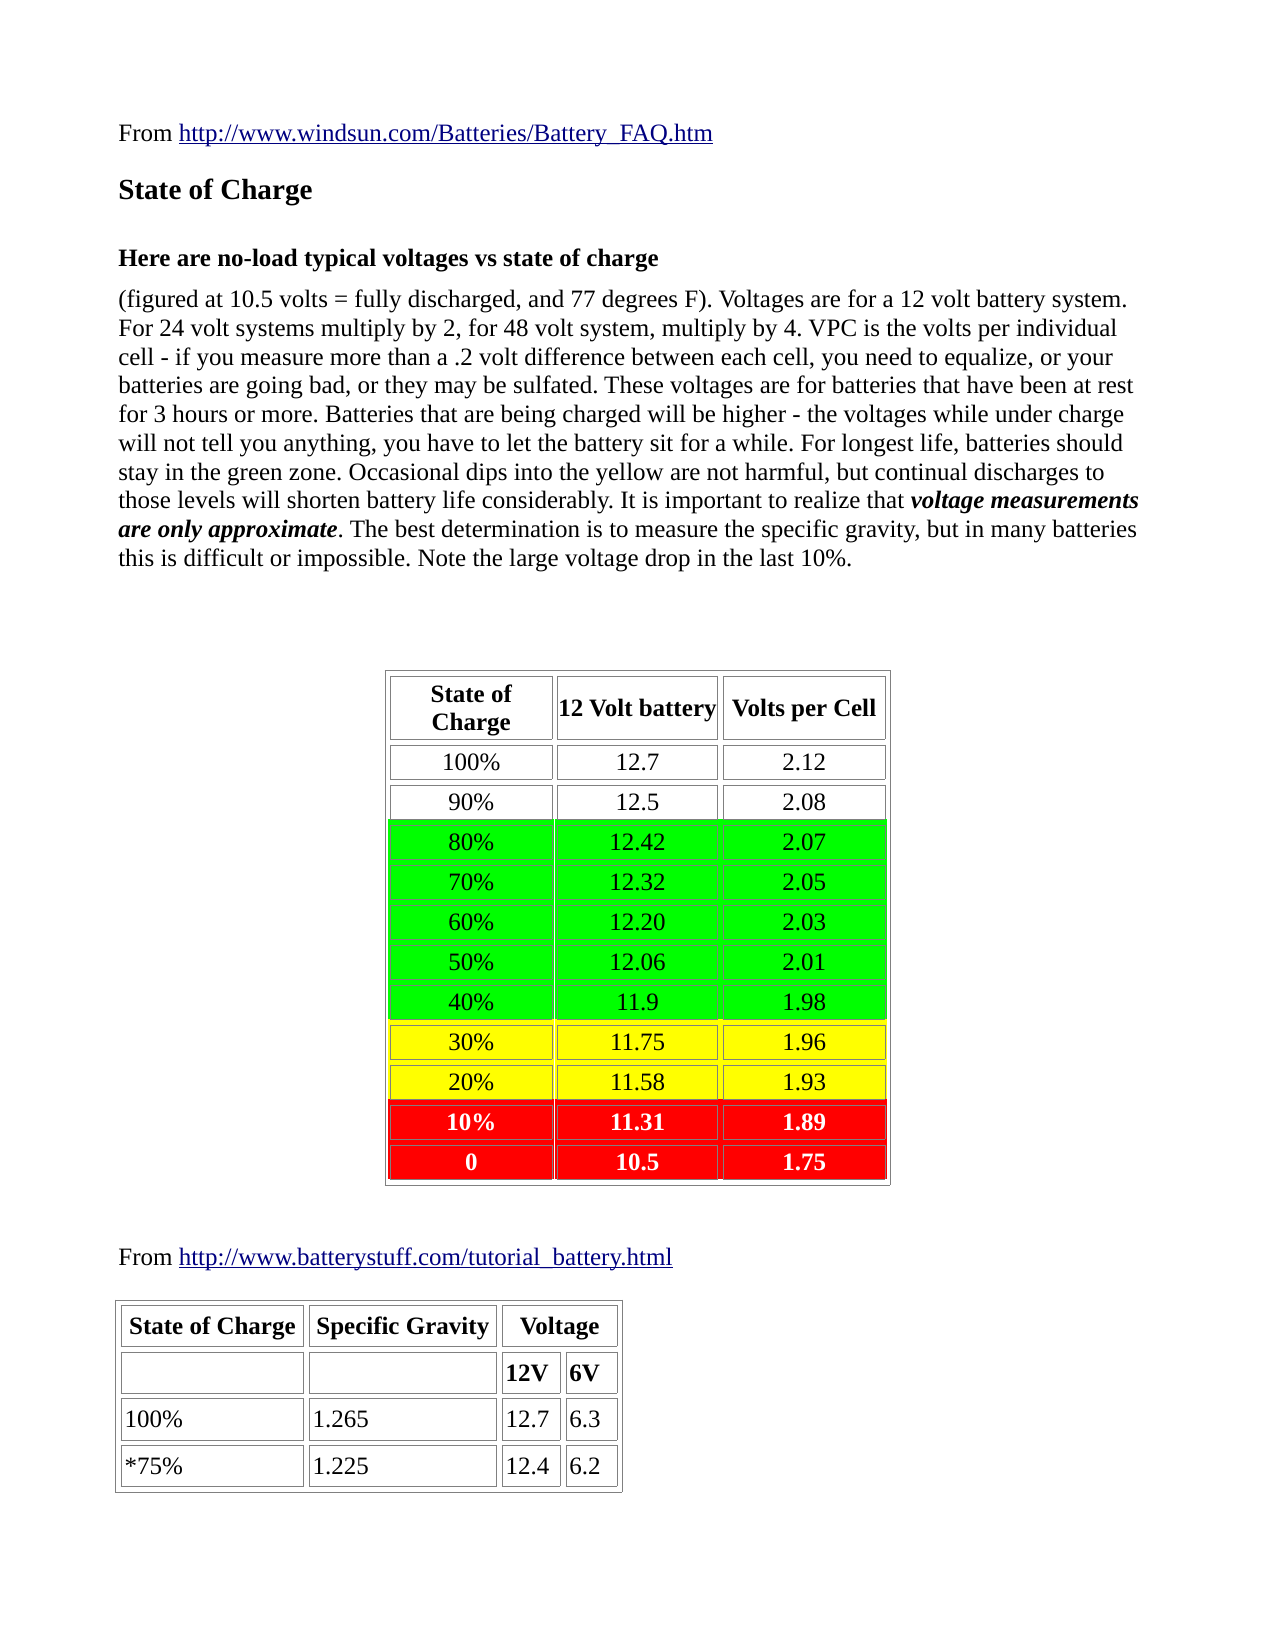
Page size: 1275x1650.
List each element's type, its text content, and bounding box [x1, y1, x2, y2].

table_cell 90% [388, 779, 554, 819]
table_cell 0 [388, 1139, 554, 1179]
table_cell 2.08 [720, 779, 887, 819]
table_cell 2.03 [720, 899, 887, 939]
table_cell 12.4 [499, 1440, 563, 1486]
table_cell 80% [388, 819, 554, 859]
subtitle State of Charge [118, 172, 1157, 205]
table_cell 12.20 [555, 899, 720, 939]
table_header State of Charge [118, 1301, 306, 1346]
table_cell 12.7 [555, 739, 720, 779]
table_cell 2.07 [720, 819, 887, 859]
text From http://www.windsun.com/Batteries/Battery_FAQ.htm [118, 118, 1157, 147]
table_cell 100% [388, 739, 554, 779]
table_cell 12.7 [499, 1393, 563, 1439]
table_header Voltage [499, 1301, 619, 1346]
table_cell 6.2 [563, 1440, 619, 1486]
table_cell 11.75 [555, 1019, 720, 1059]
table_cell 30% [388, 1019, 554, 1059]
table_cell 50% [388, 939, 554, 979]
table_cell 11.58 [555, 1059, 720, 1099]
table_cell 1.225 [306, 1440, 499, 1486]
table_cell 1.75 [720, 1139, 887, 1179]
table_cell 1.98 [720, 979, 887, 1019]
table_cell [122, 1353, 303, 1393]
table_cell 2.01 [720, 939, 887, 979]
text From http://www.batterystuff.com/tutorial_battery.html [118, 1242, 1157, 1271]
table_cell [306, 1346, 499, 1393]
table_cell 10.5 [555, 1139, 720, 1179]
table_cell 10% [388, 1099, 554, 1139]
table_cell 1.93 [720, 1059, 887, 1099]
table_cell 12.5 [555, 779, 720, 819]
table_cell 1.265 [306, 1393, 499, 1439]
table_cell 6V [563, 1346, 619, 1393]
table_cell 11.31 [555, 1099, 720, 1139]
table_cell 1.89 [720, 1099, 887, 1139]
table_header State of Charge [388, 671, 554, 739]
table_cell 2.12 [720, 739, 887, 779]
table_cell [310, 1353, 496, 1393]
table_cell 12.32 [555, 859, 720, 899]
table_cell 70% [388, 859, 554, 899]
table_cell 20% [388, 1059, 554, 1099]
table_cell 12.42 [555, 819, 720, 859]
table_header Specific Gravity [306, 1301, 499, 1346]
table_cell 100% [118, 1393, 306, 1439]
table_cell 6.3 [563, 1393, 619, 1439]
table_cell 12.06 [555, 939, 720, 979]
table_cell *75% [118, 1440, 306, 1486]
table_cell 11.9 [555, 979, 720, 1019]
table_cell 40% [388, 979, 554, 1019]
table_header 12 Volt battery [555, 671, 720, 739]
subtitle Here are no-load typical voltages vs state of charge [118, 243, 1157, 272]
table_cell 1.96 [720, 1019, 887, 1059]
table_cell [118, 1346, 306, 1393]
text (figured at 10.5 volts = fully discharged, and 77 degrees F). Voltages are for a 12 volt battery system. For 24 volt systems multiply by 2, for 48 volt system, multiply by 4. VPC is the volts per individual cell - if you measure more than a .2 volt difference between each cell, you need to equalize, or your batteries are going bad, or they may be sulfated. These voltages are for batteries that have been at rest for 3 hours or more. Batteries that are being charged will be higher - the voltages while under charge will not tell you anything, you have to let the battery sit for a while. For longest life, batteries should stay in the green zone. Occasional dips into the yellow are not harmful, but continual discharges to those levels will shorten battery life considerably. It is important to realize that voltage measurements are only approximate. The best determination is to measure the specific gravity, but in many batteries this is difficult or impossible. Note the large voltage drop in the last 10%. [118, 284, 1157, 572]
table_cell 12V [499, 1346, 563, 1393]
table_cell 60% [388, 899, 554, 939]
table_header Volts per Cell [720, 671, 887, 739]
table_cell 2.05 [720, 859, 887, 899]
